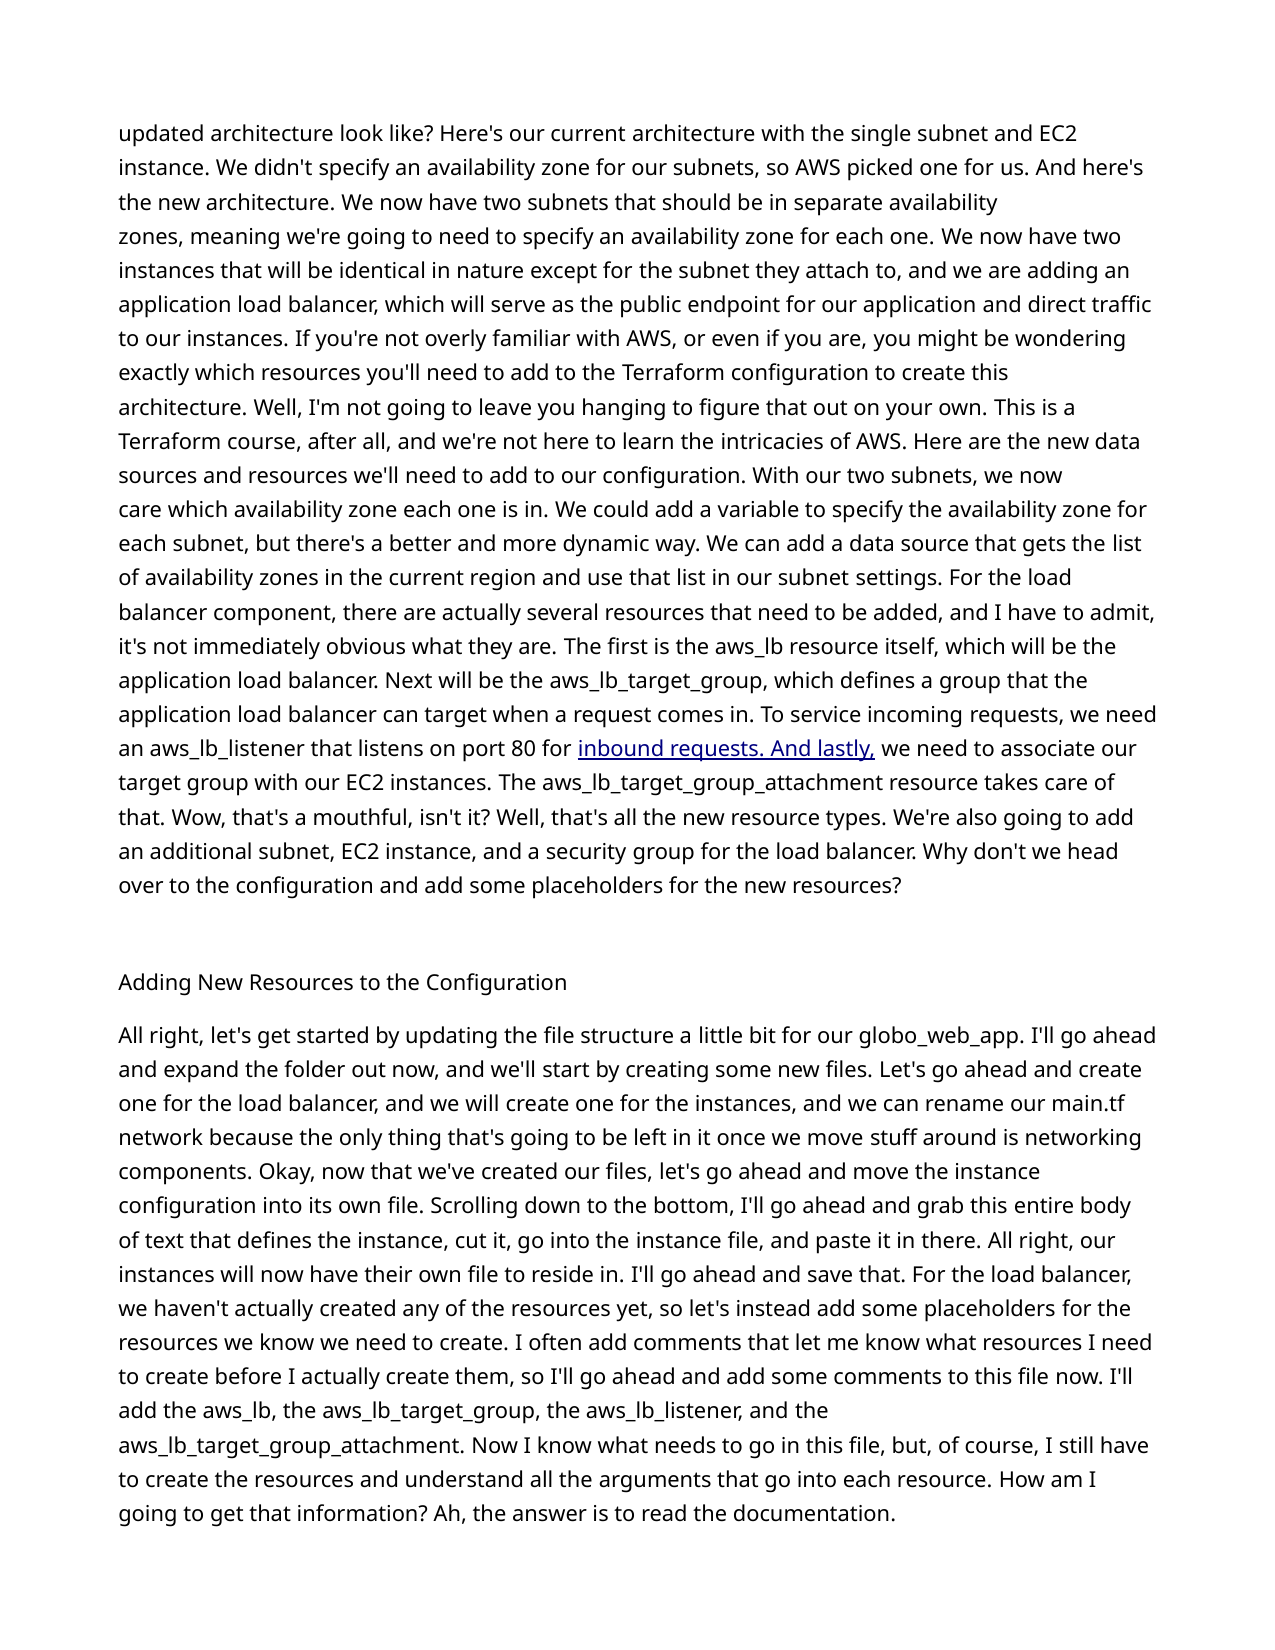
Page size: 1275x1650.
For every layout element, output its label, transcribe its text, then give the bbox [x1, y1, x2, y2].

subtitle Adding New Resources to the Configuration [118, 966, 1157, 996]
text All right, let's get started by updating the file structure a little bit for our globo_web_app. I'll go ahead and expand the folder out now, and we'll start by creating some new files. Let's go ahead and create one for the load balancer, and we will create one for the instances, and we can rename our main.tf network because the only thing that's going to be left in it once we move stuff around is networking components. Okay, now that we've created our files, let's go ahead and move the instance configuration into its own file. Scrolling down to the bottom, I'll go ahead and grab this entire body of text that defines the instance, cut it, go into the instance file, and paste it in there. All right, our instances will now have their own file to reside in. I'll go ahead and save that. For the load balancer, we haven't actually created any of the resources yet, so let's instead add some placeholders for the resources we know we need to create. I often add comments that let me know what resources I need to create before I actually create them, so I'll go ahead and add some comments to this file now. I'll add the aws_lb, the aws_lb_target_group, the aws_lb_listener, and the aws_lb_target_group_attachment. Now I know what needs to go in this file, but, of course, I still have to create the resources and understand all the arguments that go into each resource. How am I going to get that information? Ah, the answer is to read the documentation. [118, 1020, 1157, 1528]
text updated architecture look like? Here's our current architecture with the single subnet and EC2 instance. We didn't specify an availability zone for our subnets, so AWS picked one for us. And here's the new architecture. We now have two subnets that should be in separate availability zones, meaning we're going to need to specify an availability zone for each one. We now have two instances that will be identical in nature except for the subnet they attach to, and we are adding an application load balancer, which will serve as the public endpoint for our application and direct traffic to our instances. If you're not overly familiar with AWS, or even if you are, you might be wondering exactly which resources you'll need to add to the Terraform configuration to create this architecture. Well, I'm not going to leave you hanging to figure that out on your own. This is a Terraform course, after all, and we're not here to learn the intricacies of AWS. Here are the new data sources and resources we'll need to add to our configuration. With our two subnets, we now care which availability zone each one is in. We could add a variable to specify the availability zone for each subnet, but there's a better and more dynamic way. We can add a data source that gets the list of availability zones in the current region and use that list in our subnet settings. For the load balancer component, there are actually several resources that need to be added, and I have to admit, it's not immediately obvious what they are. The first is the aws_lb resource itself, which will be the application load balancer. Next will be the aws_lb_target_group, which defines a group that the application load balancer can target when a request comes in. To service incoming requests, we need an aws_lb_listener that listens on port 80 for inbound requests. And lastly, we need to associate our target group with our EC2 instances. The aws_lb_target_group_attachment resource takes care of that. Wow, that's a mouthful, isn't it? Well, that's all the new resource types. We're also going to add an additional subnet, EC2 instance, and a security group for the load balancer. Why don't we head over to the configuration and add some placeholders for the new resources? [118, 118, 1157, 899]
